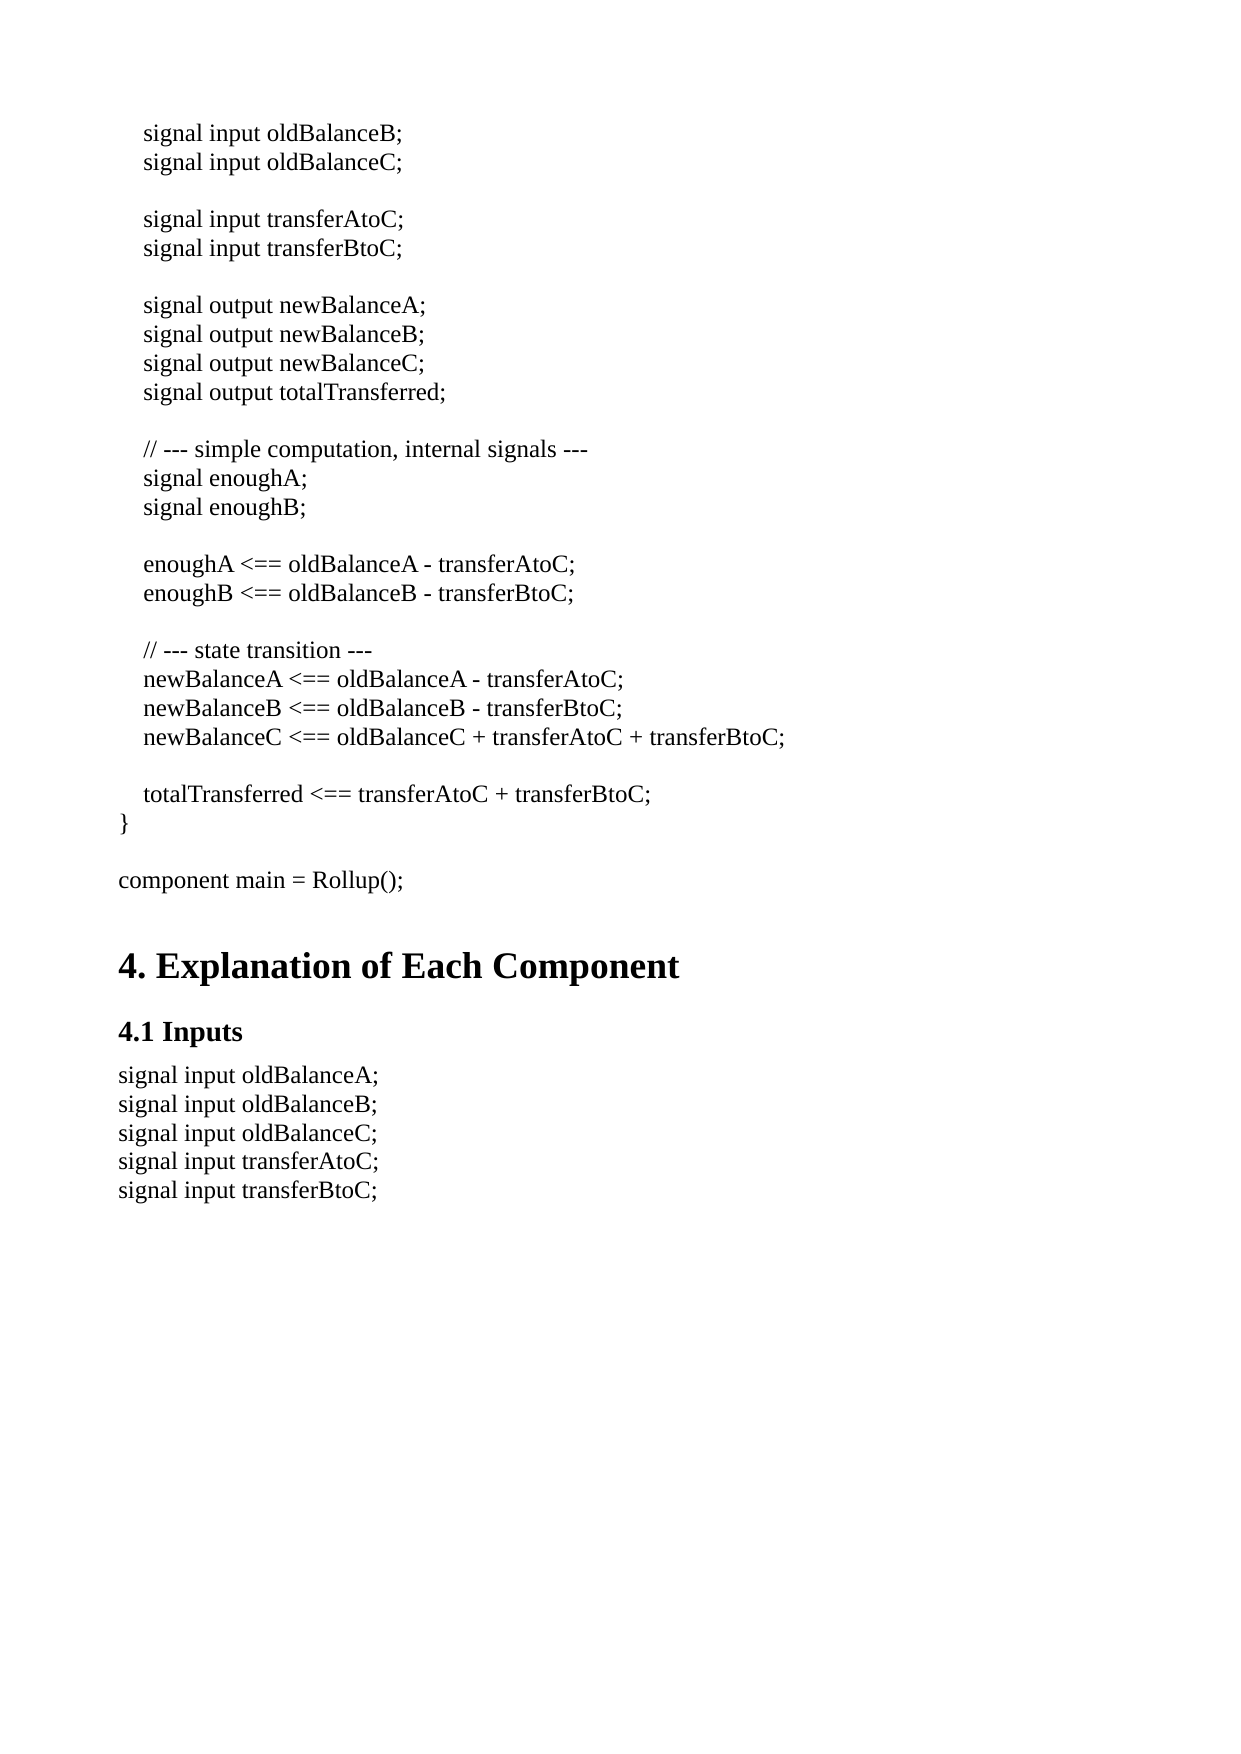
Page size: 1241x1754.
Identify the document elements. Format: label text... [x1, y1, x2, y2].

text signal output newBalanceB; [118, 319, 1122, 348]
text signal input transferBtoC; [118, 233, 1122, 262]
text signal output newBalanceA; [118, 291, 1122, 319]
text signal input oldBalanceB; [118, 1089, 1122, 1118]
text signal output newBalanceC; [118, 348, 1122, 377]
text newBalanceB <== oldBalanceB - transferBtoC; [118, 693, 1122, 722]
text signal input oldBalanceC; [118, 1118, 1122, 1146]
text signal output totalTransferred; [118, 377, 1122, 406]
text signal enoughA; [118, 463, 1122, 492]
text // --- state transition --- [118, 636, 1122, 664]
text signal input transferAtoC; [118, 1146, 1122, 1175]
text newBalanceA <== oldBalanceA - transferAtoC; [118, 664, 1122, 693]
text signal input oldBalanceB; [118, 118, 1122, 147]
text } [118, 808, 1122, 837]
subtitle 4.1 Inputs [118, 1014, 1122, 1048]
text signal input oldBalanceA; [118, 1060, 1122, 1089]
text signal input transferBtoC; [118, 1175, 1122, 1204]
text enoughA <== oldBalanceA - transferAtoC; [118, 549, 1122, 578]
text signal input oldBalanceC; [118, 147, 1122, 176]
text enoughB <== oldBalanceB - transferBtoC; [118, 578, 1122, 607]
text newBalanceC <== oldBalanceC + transferAtoC + transferBtoC; [118, 722, 1122, 751]
text totalTransferred <== transferAtoC + transferBtoC; [118, 779, 1122, 808]
text component main = Rollup(); [118, 866, 1122, 894]
text // --- simple computation, internal signals --- [118, 434, 1122, 463]
subtitle 4. Explanation of Each Component [118, 944, 1122, 987]
text signal input transferAtoC; [118, 204, 1122, 233]
text signal enoughB; [118, 492, 1122, 521]
